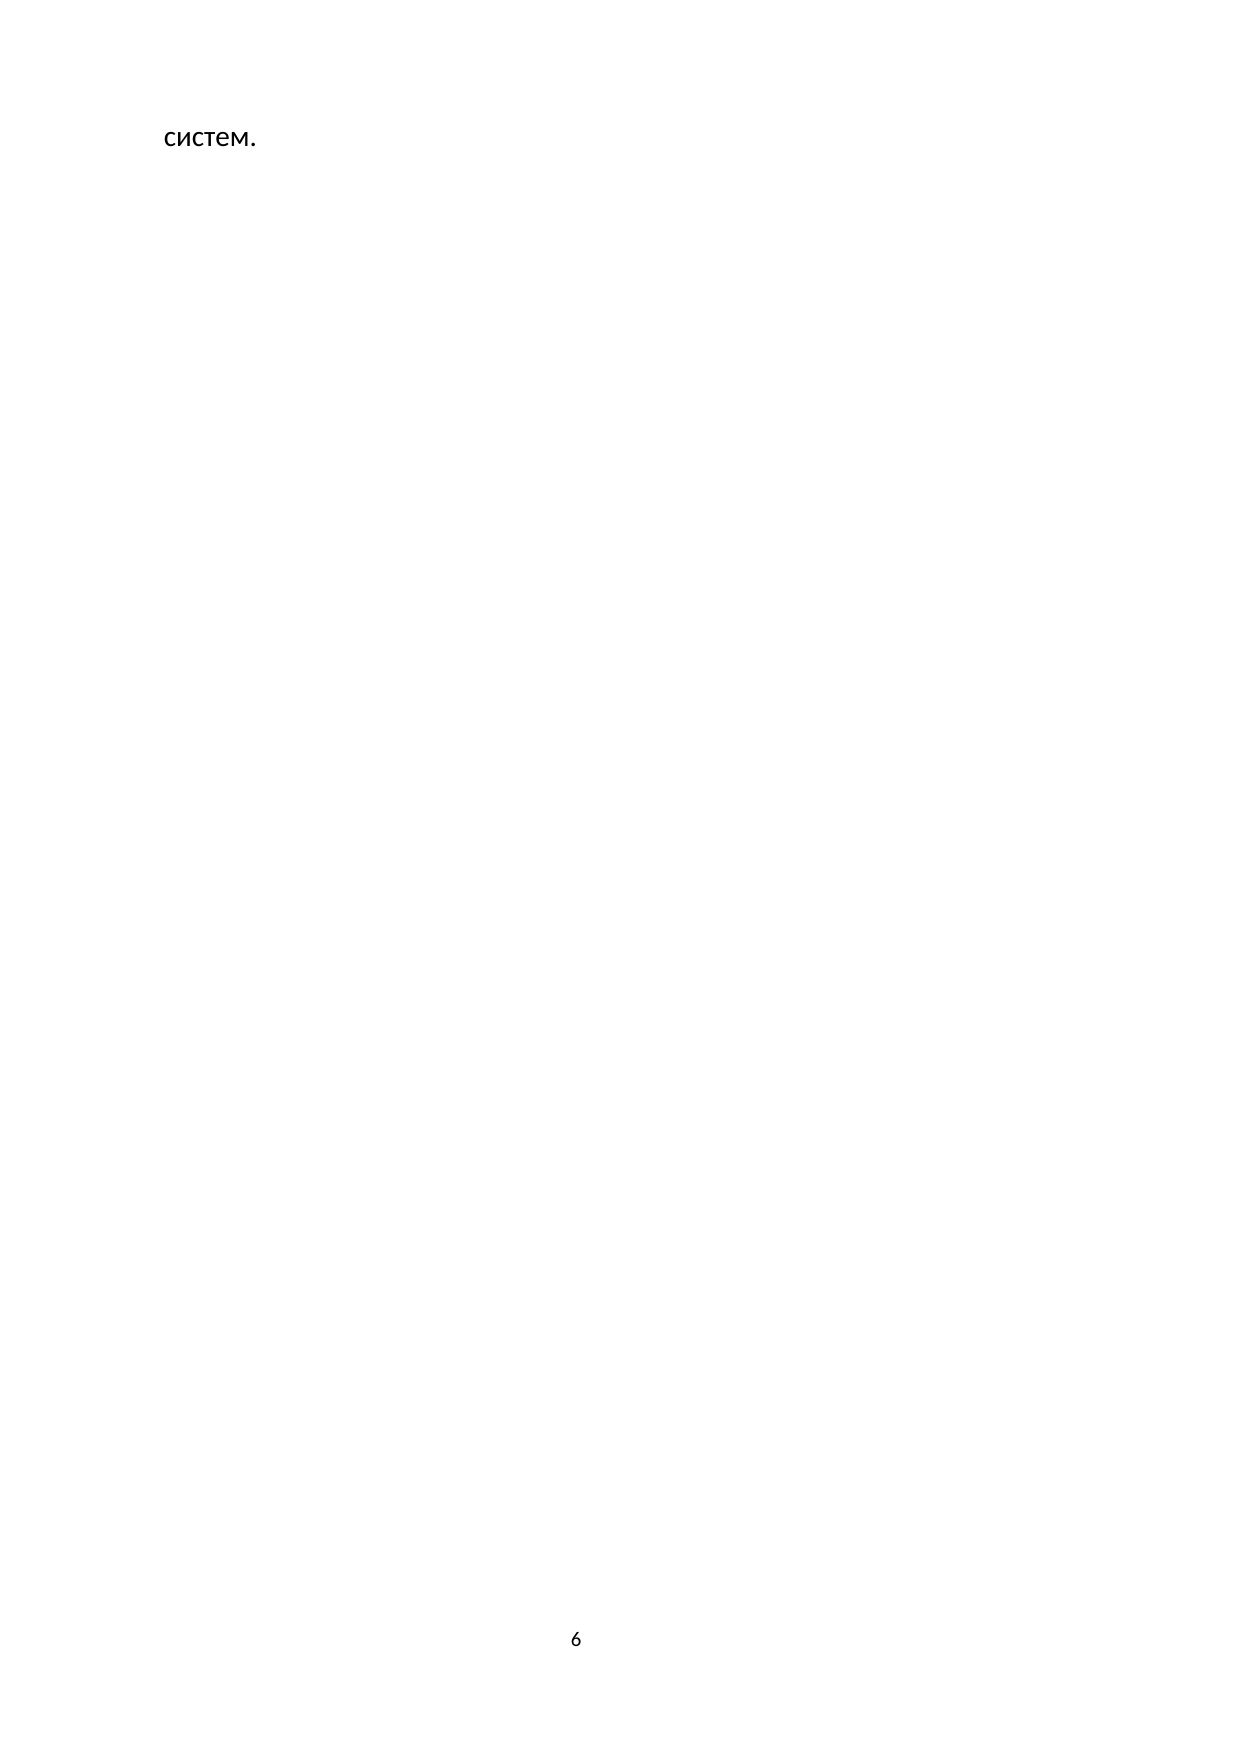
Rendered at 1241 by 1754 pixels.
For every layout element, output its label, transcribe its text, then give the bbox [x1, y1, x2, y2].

list систем. [88, 118, 1063, 154]
